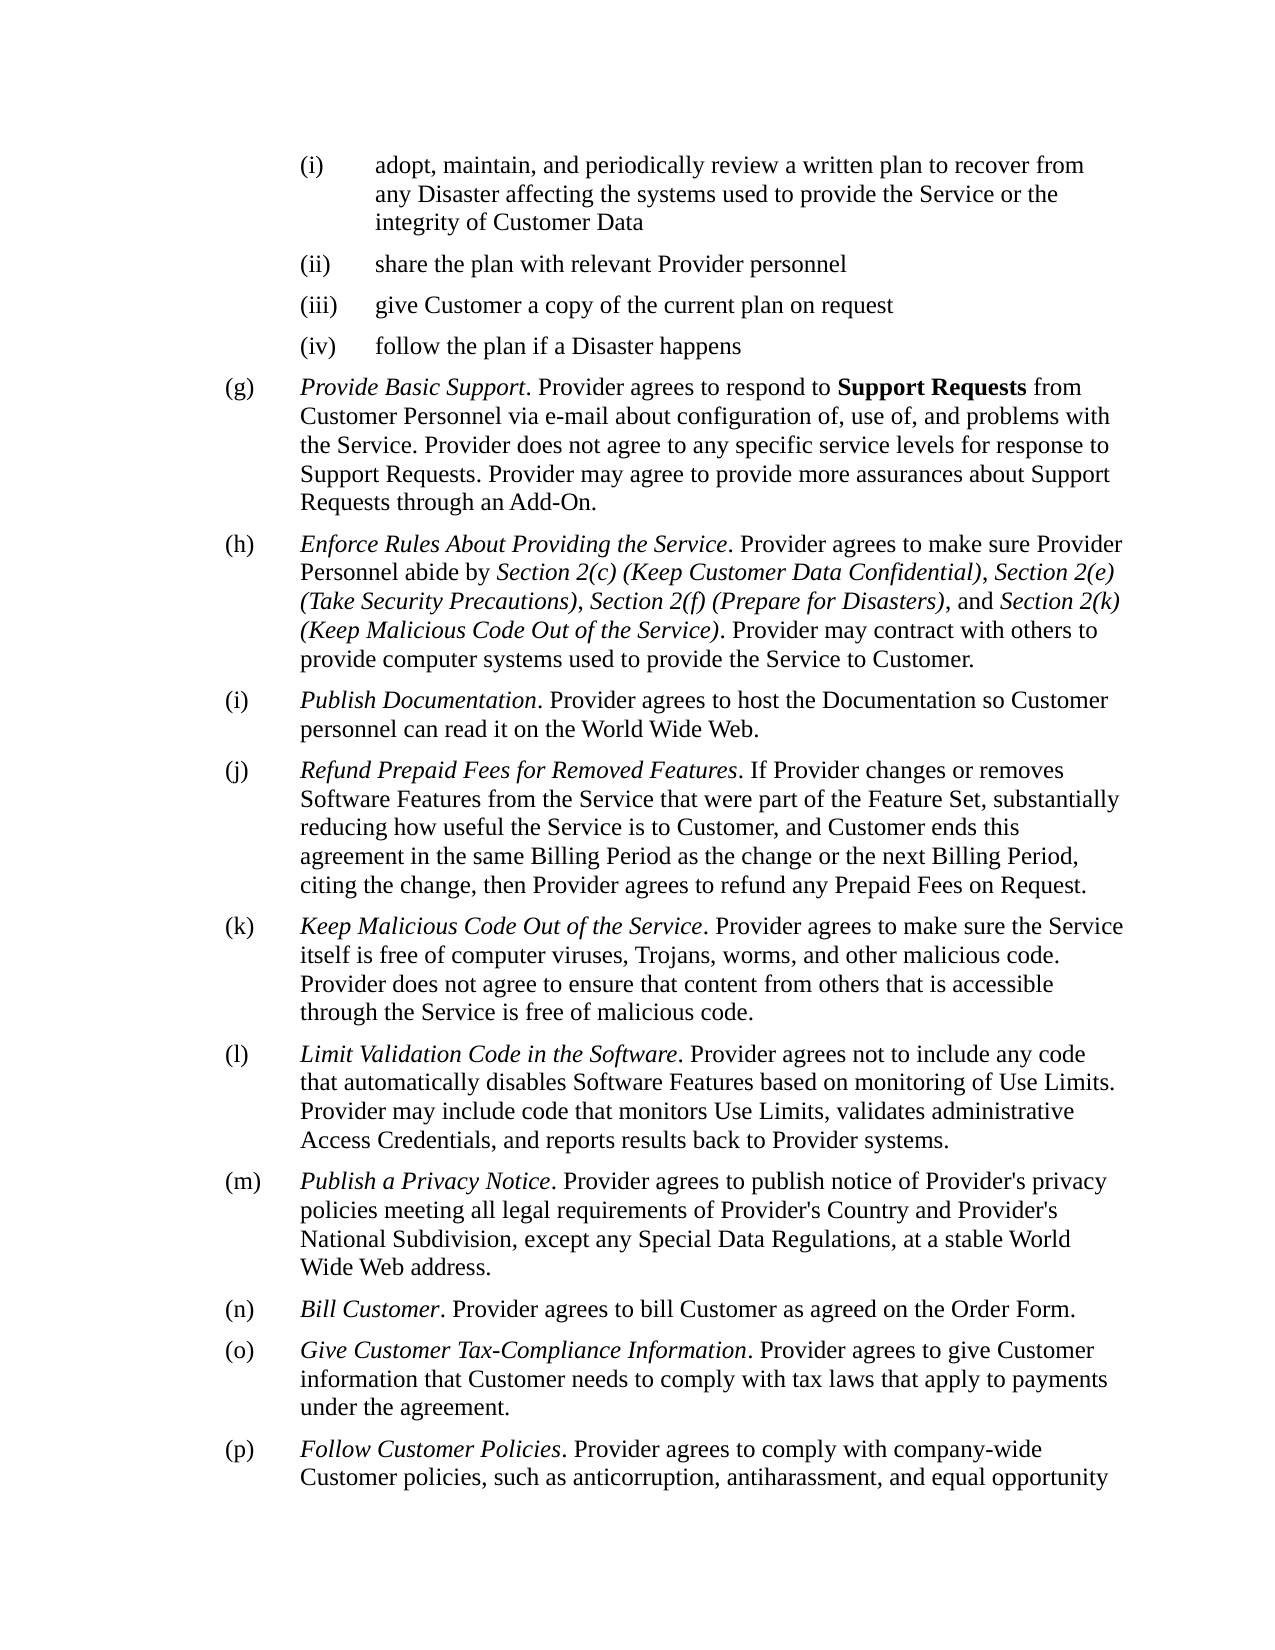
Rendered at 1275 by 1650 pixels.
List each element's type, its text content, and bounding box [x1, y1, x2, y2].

text (iv) follow the plan if a Disaster happens [300, 331, 1125, 360]
text (i) adopt, maintain, and periodically review a written plan to recover from any Disaster affecting the systems used to provide the Service or the integrity of Customer Data [300, 150, 1125, 236]
text (o) Give Customer Tax-Compliance Information. Provider agrees to give Customer information that Customer needs to comply with tax laws that apply to payments under the agreement. [225, 1335, 1125, 1421]
text (iii) give Customer a copy of the current plan on request [300, 290, 1125, 319]
text (ii) share the plan with relevant Provider personnel [300, 249, 1125, 277]
text (n) Bill Customer. Provider agrees to bill Customer as agreed on the Order Form. [225, 1294, 1125, 1322]
text (i) Publish Documentation. Provider agrees to host the Documentation so Customer personnel can read it on the World Wide Web. [225, 685, 1125, 742]
text (l) Limit Validation Code in the Software. Provider agrees not to include any code that automatically disables Software Features based on monitoring of Use Limits. Provider may include code that monitors Use Limits, validates administrative Access Credentials, and reports results back to Provider systems. [225, 1039, 1125, 1154]
text (p) Follow Customer Policies. Provider agrees to comply with company-wide Customer policies, such as anticorruption, antiharassment, and equal opportunity [225, 1434, 1125, 1491]
text (k) Keep Malicious Code Out of the Service. Provider agrees to make sure the Service itself is free of computer viruses, Trojans, worms, and other malicious code. Provider does not agree to ensure that content from others that is accessible through the Service is free of malicious code. [225, 911, 1125, 1026]
text (h) Enforce Rules About Providing the Service. Provider agrees to make sure Provider Personnel abide by Section 2(c) (Keep Customer Data Confidential), Section 2(e) (Take Security Precautions), Section 2(f) (Prepare for Disasters), and Section 2(k) (Keep Malicious Code Out of the Service). Provider may contract with others to provide computer systems used to provide the Service to Customer. [225, 529, 1125, 672]
text (j) Refund Prepaid Fees for Removed Features. If Provider changes or removes Software Features from the Service that were part of the Feature Set, substantially reducing how useful the Service is to Customer, and Customer ends this agreement in the same Billing Period as the change or the next Billing Period, citing the change, then Provider agrees to refund any Prepaid Fees on Request. [225, 755, 1125, 899]
text (m) Publish a Privacy Notice. Provider agrees to publish notice of Provider's privacy policies meeting all legal requirements of Provider's Country and Provider's National Subdivision, except any Special Data Regulations, at a stable World Wide Web address. [225, 1166, 1125, 1281]
text (g) Provide Basic Support. Provider agrees to respond to Support Requests from Customer Personnel via e-mail about configuration of, use of, and problems with the Service. Provider does not agree to any specific service levels for response to Support Requests. Provider may agree to provide more assurances about Support Requests through an Add-On. [225, 372, 1125, 516]
